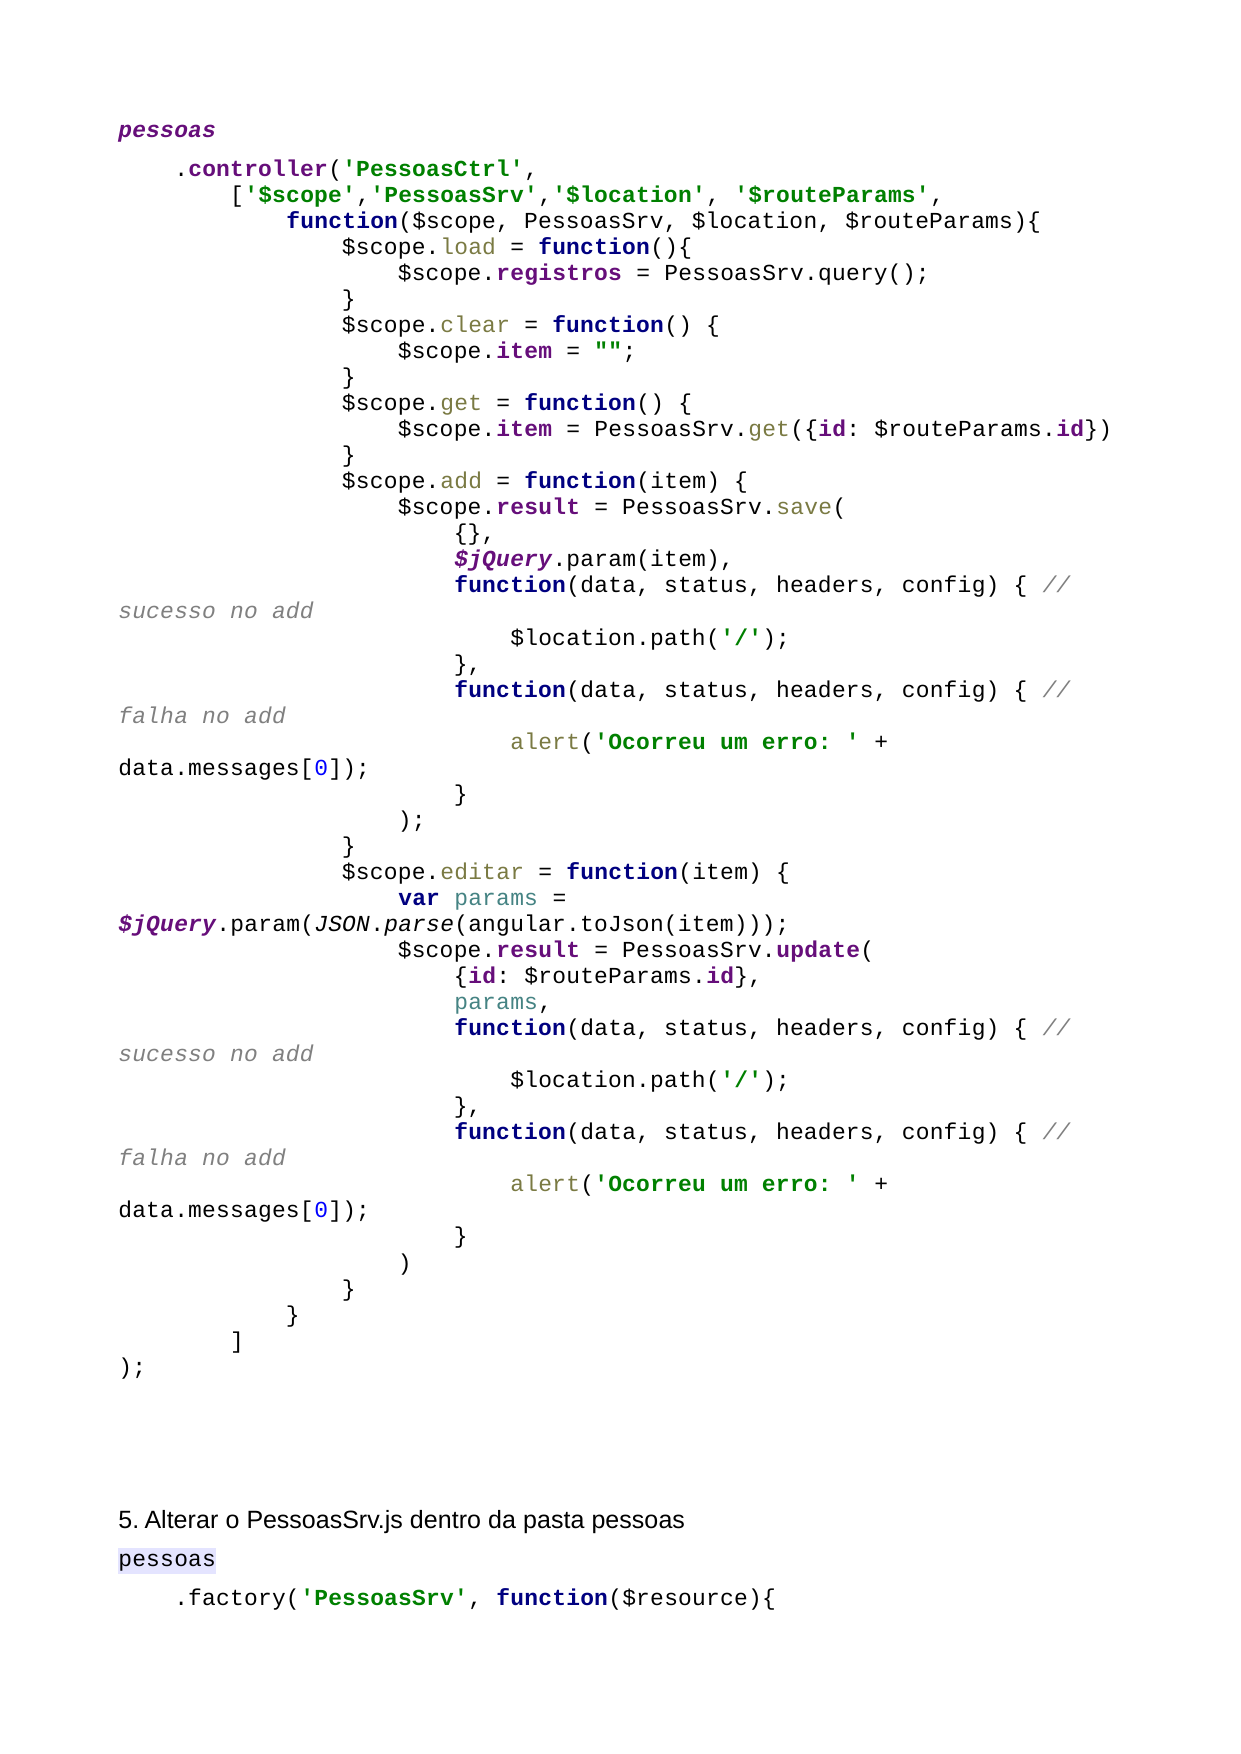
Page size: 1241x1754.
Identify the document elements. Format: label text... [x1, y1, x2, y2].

text var params = $jQuery.param(JSON.parse(angular.toJson(item))); [118, 886, 1122, 938]
text } [118, 834, 1122, 860]
text alert('Ocorreu um erro: ' + data.messages[0]); [118, 1173, 1122, 1225]
text 5. Alterar o PessoasSrv.js dentro da pasta pessoas [118, 1506, 1122, 1534]
text function(data, status, headers, config) { // sucesso no add [118, 1017, 1122, 1069]
text $location.path('/'); [118, 1069, 1122, 1095]
text alert('Ocorreu um erro: ' + data.messages[0]); [118, 730, 1122, 782]
text $scope.add = function(item) { [118, 470, 1122, 496]
text $scope.get = function() { [118, 392, 1122, 418]
text $scope.result = PessoasSrv.save( [118, 496, 1122, 522]
text } [118, 287, 1122, 313]
text {}, [118, 522, 1122, 548]
text ); [118, 808, 1122, 834]
text ) [118, 1251, 1122, 1277]
text } [118, 1225, 1122, 1251]
text $scope.item = PessoasSrv.get({id: $routeParams.id}) [118, 418, 1122, 444]
text .controller('PessoasCtrl', [118, 157, 1122, 183]
text ['$scope','PessoasSrv','$location', '$routeParams', [118, 183, 1122, 209]
text $scope.clear = function() { [118, 313, 1122, 339]
text } [118, 1277, 1122, 1303]
text $scope.editar = function(item) { [118, 860, 1122, 886]
text params, [118, 991, 1122, 1017]
text function($scope, PessoasSrv, $location, $routeParams){ [118, 209, 1122, 235]
text $scope.load = function(){ [118, 235, 1122, 261]
text function(data, status, headers, config) { // falha no add [118, 1121, 1122, 1173]
text ); [118, 1355, 1122, 1381]
text $jQuery.param(item), [118, 548, 1122, 574]
text {id: $routeParams.id}, [118, 964, 1122, 991]
text } [118, 782, 1122, 808]
text }, [118, 1095, 1122, 1121]
text } [118, 366, 1122, 392]
text function(data, status, headers, config) { // falha no add [118, 678, 1122, 730]
text $scope.result = PessoasSrv.update( [118, 938, 1122, 964]
text } [118, 1303, 1122, 1329]
text }, [118, 652, 1122, 678]
text } [118, 444, 1122, 470]
text $location.path('/'); [118, 626, 1122, 652]
text pessoas [118, 1548, 1122, 1574]
text function(data, status, headers, config) { // sucesso no add [118, 574, 1122, 626]
text $scope.item = ""; [118, 339, 1122, 366]
text .factory('PessoasSrv', function($resource){ [118, 1587, 1122, 1613]
text ] [118, 1329, 1122, 1355]
text pessoas [118, 118, 1122, 144]
text $scope.registros = PessoasSrv.query(); [118, 261, 1122, 287]
